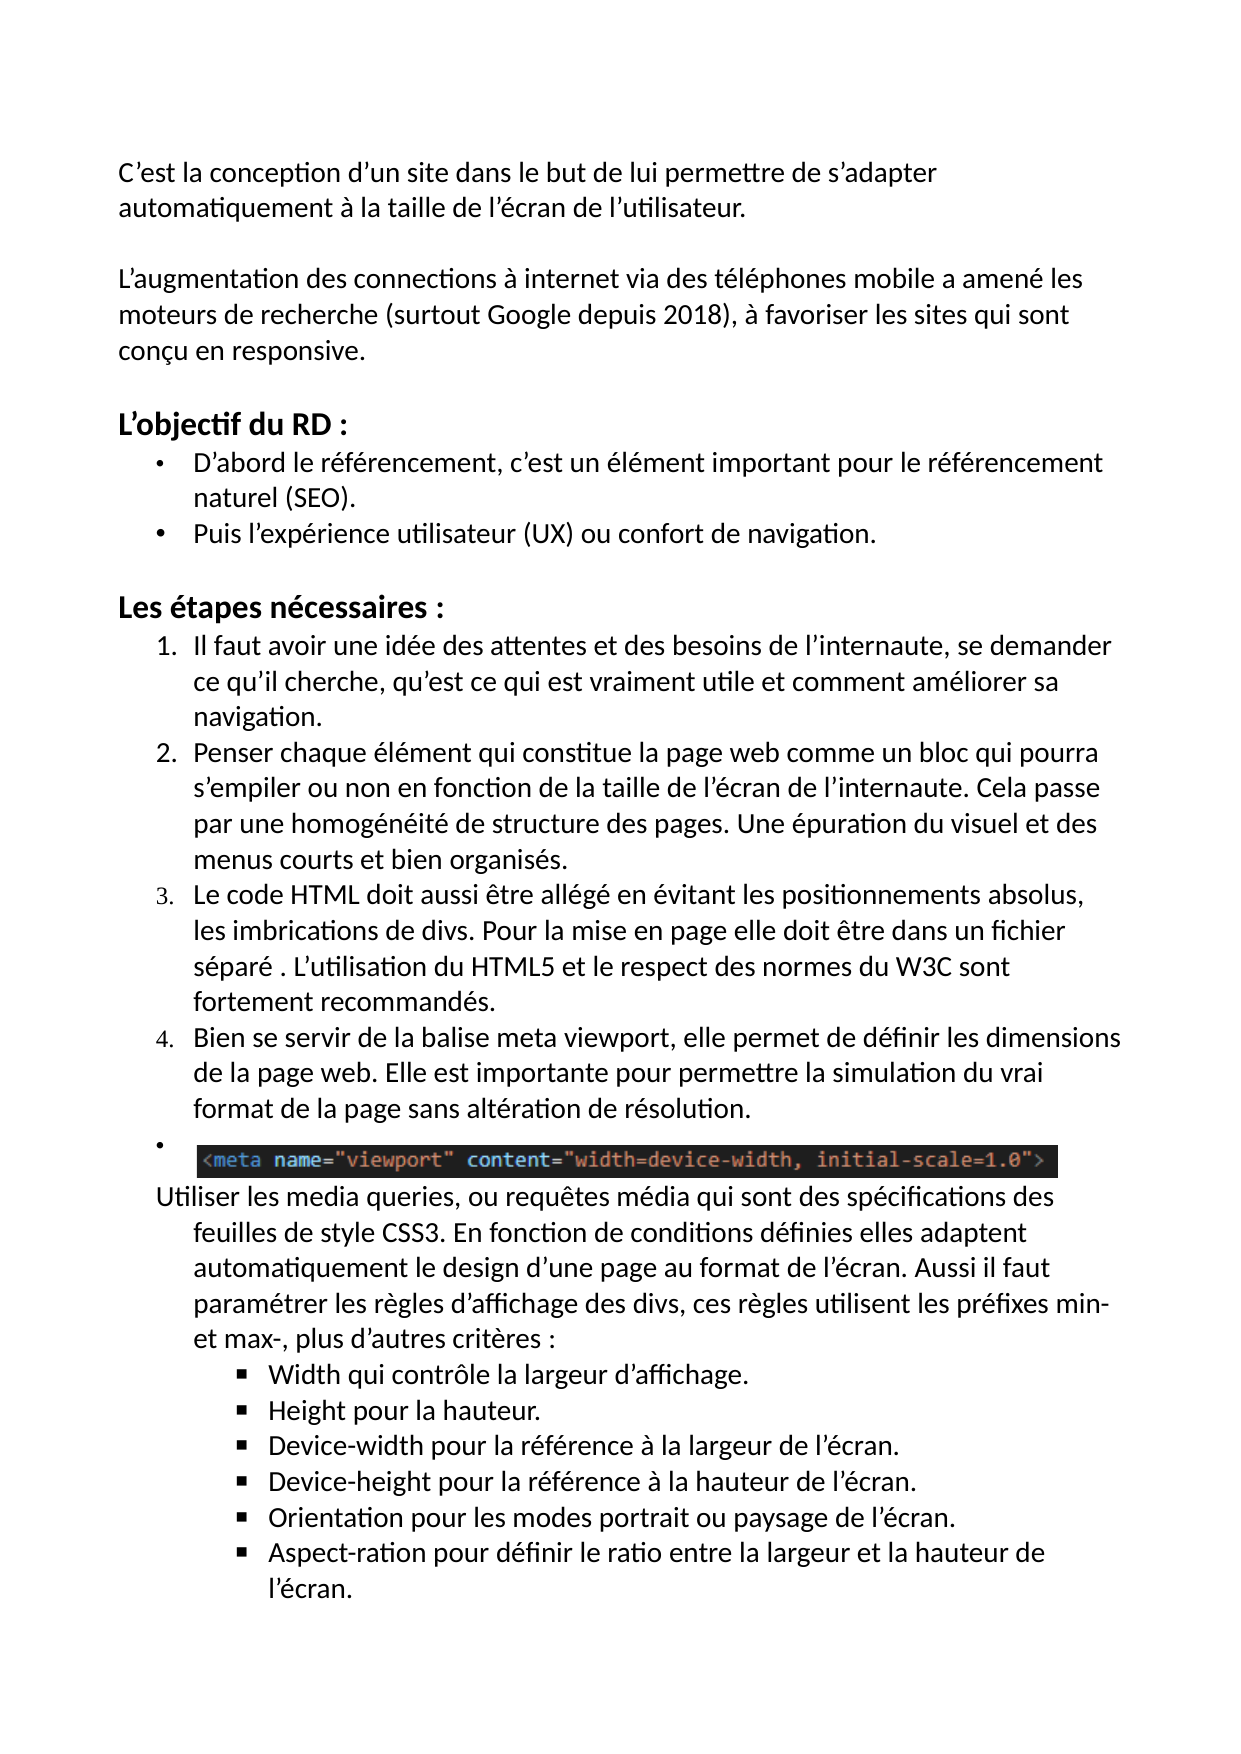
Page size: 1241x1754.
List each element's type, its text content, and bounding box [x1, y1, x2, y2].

list Penser chaque élément qui constitue la page web comme un bloc qui pourra s’empiler ou non en fonction de la taille de l’écran de l’internaute. Cela passe par une homogénéité de structure des pages. Une épuration du visuel et des menus courts et bien organisés. [156, 734, 1122, 876]
list Height pour la hauteur. [231, 1392, 1122, 1427]
list Bien se servir de la balise meta viewport, elle permet de définir les dimensions de la page web. Elle est importante pour permettre la simulation du vrai format de la page sans altération de résolution. [156, 1019, 1122, 1126]
text L’objectif du RD : [118, 403, 1122, 444]
list Aspect-ration pour définir le ratio entre la largeur et la hauteur de l’écran. [231, 1534, 1122, 1606]
list Device-height pour la référence à la hauteur de l’écran. [231, 1463, 1122, 1499]
list Puis l’expérience utilisateur (UX) ou confort de navigation. [156, 515, 1122, 551]
list Device-width pour la référence à la largeur de l’écran. [231, 1427, 1122, 1463]
list Orientation pour les modes portrait ou paysage de l’écran. [231, 1499, 1122, 1534]
text C’est la conception d’un site dans le but de lui permettre de s’adapter automatiquement à la taille de l’écran de l’utilisateur. [118, 154, 1122, 225]
text Les étapes nécessaires : [118, 586, 1122, 627]
text L’augmentation des connections à internet via des téléphones mobile a amené les moteurs de recherche (surtout Google depuis 2018), à favoriser les sites qui sont conçu en responsive. [118, 261, 1122, 367]
list Utiliser les media queries, ou requêtes média qui sont des spécifications des feuilles de style CSS3. En fonction de conditions définies elles adaptent automatiquement le design d’une page au format de l’écran. Aussi il faut paramétrer les règles d’affichage des divs, ces règles utilisent les préfixes min- et max-, plus d’autres critères : [156, 1126, 1122, 1356]
list D’abord le référencement, c’est un élément important pour le référencement naturel (SEO). [156, 444, 1122, 515]
list Width qui contrôle la largeur d’affichage. [231, 1356, 1122, 1392]
list Il faut avoir une idée des attentes et des besoins de l’internaute, se demander ce qu’il cherche, qu’est ce qui est vraiment utile et comment améliorer sa navigation. [156, 627, 1122, 734]
list Le code HTML doit aussi être allégé en évitant les positionnements absolus, les imbrications de divs. Pour la mise en page elle doit être dans un fichier séparé . L’utilisation du HTML5 et le respect des normes du W3C sont fortement recommandés. [156, 876, 1122, 1019]
